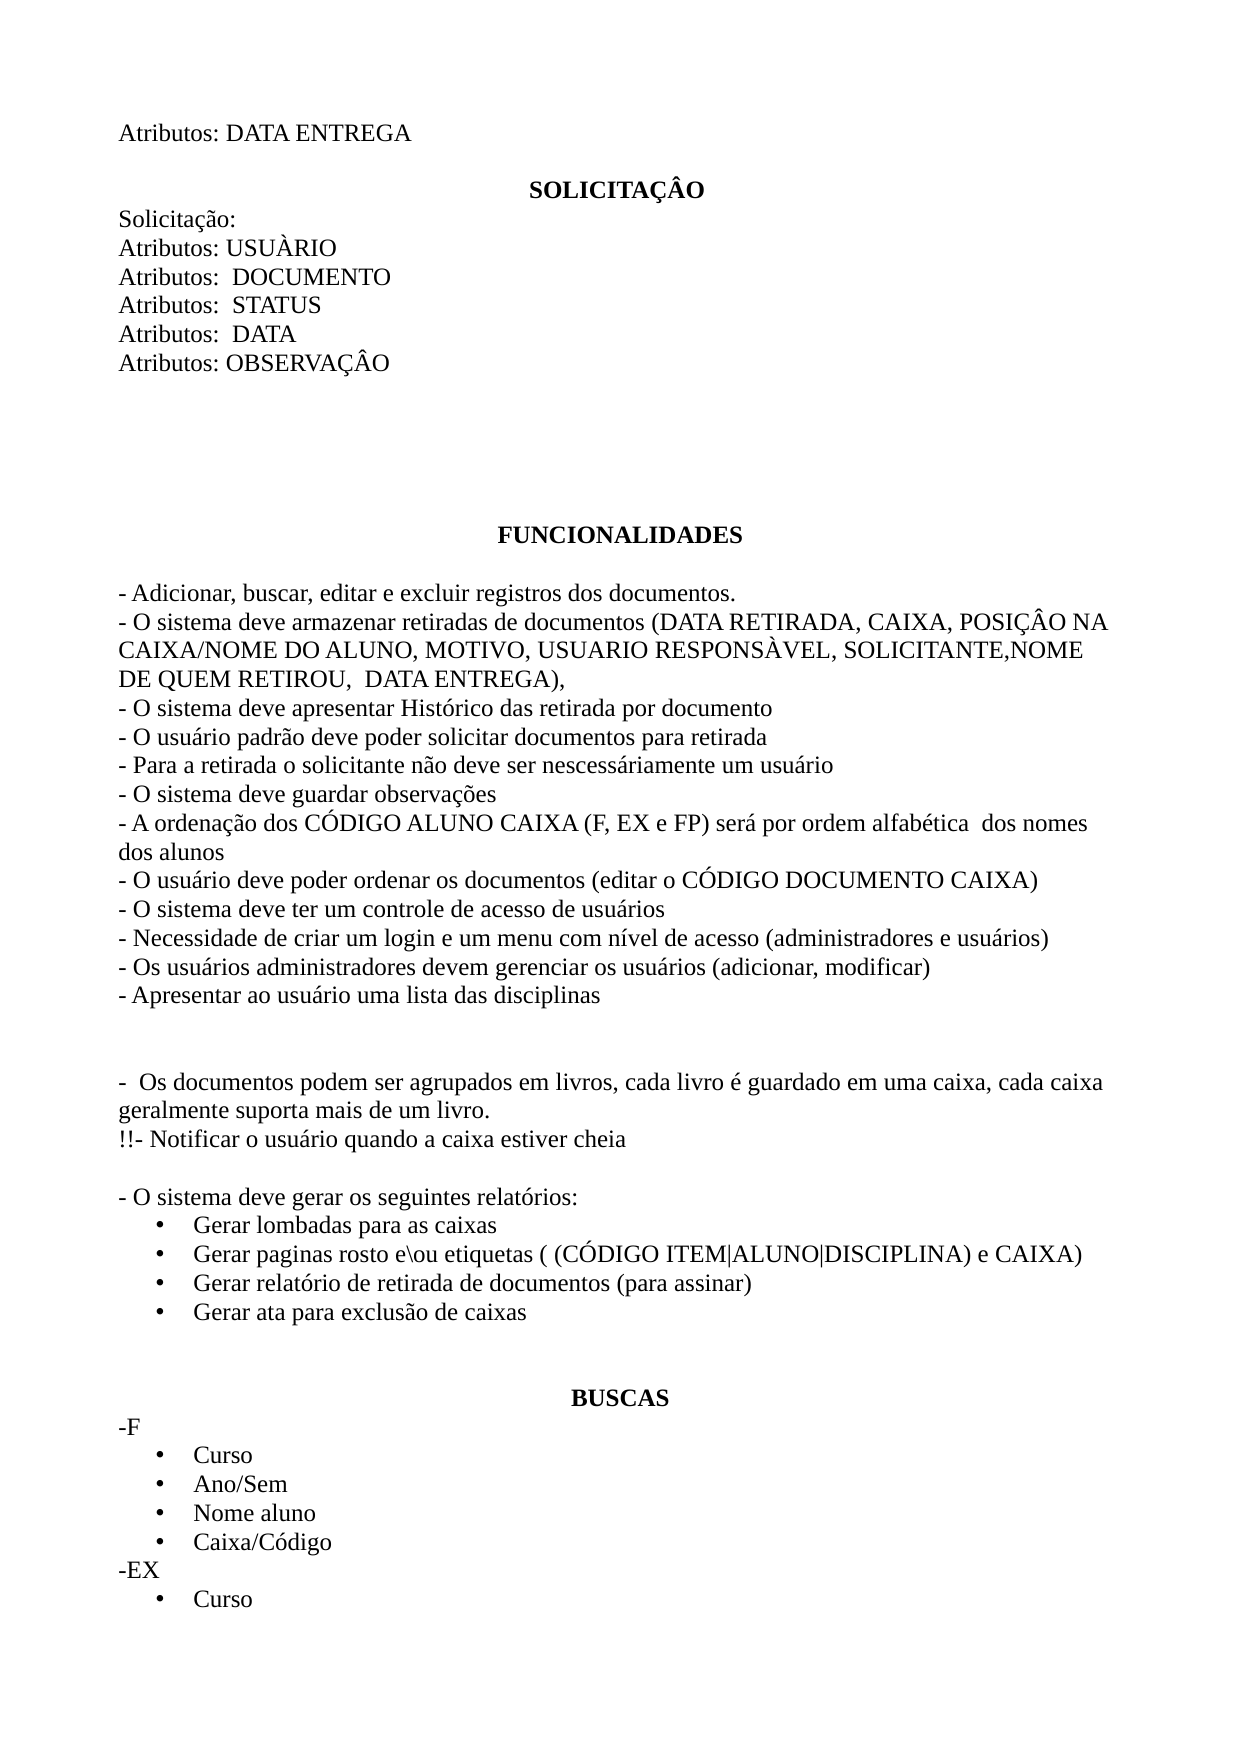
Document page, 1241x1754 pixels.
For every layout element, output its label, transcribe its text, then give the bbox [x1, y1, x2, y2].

text -EX [118, 1556, 1122, 1584]
text !!- Notificar o usuário quando a caixa estiver cheia [118, 1124, 1122, 1153]
text Atributos: STATUS [118, 291, 1122, 319]
list Gerar paginas rosto e\ou etiquetas ( (CÓDIGO ITEM|ALUNO|DISCIPLINA) e CAIXA) [156, 1239, 1122, 1268]
list Gerar relatório de retirada de documentos (para assinar) [156, 1268, 1122, 1297]
text Atributos: DOCUMENTO [118, 262, 1122, 291]
list Ano/Sem [156, 1469, 1122, 1498]
list Gerar ata para exclusão de caixas [156, 1297, 1122, 1326]
list Nome aluno [156, 1498, 1122, 1527]
text - O sistema deve guardar observações [118, 779, 1122, 808]
text Atributos: DATA [118, 319, 1122, 348]
list Gerar lombadas para as caixas [156, 1211, 1122, 1239]
text - O sistema deve ter um controle de acesso de usuários [118, 894, 1122, 923]
text - Os usuários administradores devem gerenciar os usuários (adicionar, modificar) [118, 952, 1122, 981]
text Atributos: USUÀRIO [118, 233, 1122, 262]
text SOLICITAÇÂO [118, 176, 1122, 204]
text - O sistema deve apresentar Histórico das retirada por documento [118, 693, 1122, 722]
text - Necessidade de criar um login e um menu com nível de acesso (administradores e usuários) [118, 923, 1122, 952]
text - O sistema deve gerar os seguintes relatórios: [118, 1182, 1122, 1211]
text BUSCAS [118, 1383, 1122, 1412]
list Curso [156, 1584, 1122, 1613]
text - Adicionar, buscar, editar e excluir registros dos documentos. [118, 578, 1122, 607]
text - Para a retirada o solicitante não deve ser nescessáriamente um usuário [118, 751, 1122, 779]
text - A ordenação dos CÓDIGO ALUNO CAIXA (F, EX e FP) será por ordem alfabética dos nomes dos alunos [118, 808, 1122, 866]
text - O sistema deve armazenar retiradas de documentos (DATA RETIRADA, CAIXA, POSIÇÂO NA CAIXA/NOME DO ALUNO, MOTIVO, USUARIO RESPONSÀVEL, SOLICITANTE,NOME DE QUEM RETIROU, DATA ENTREGA), [118, 607, 1122, 693]
list Caixa/Código [156, 1527, 1122, 1556]
text - O usuário padrão deve poder solicitar documentos para retirada [118, 722, 1122, 751]
list Curso [156, 1441, 1122, 1469]
text Atributos: DATA ENTREGA [118, 118, 1122, 147]
text - Os documentos podem ser agrupados em livros, cada livro é guardado em uma caixa, cada caixa geralmente suporta mais de um livro. [118, 1067, 1122, 1124]
text Atributos: OBSERVAÇÂO [118, 348, 1122, 377]
text - Apresentar ao usuário uma lista das disciplinas [118, 981, 1122, 1009]
text -F [118, 1412, 1122, 1441]
text - O usuário deve poder ordenar os documentos (editar o CÓDIGO DOCUMENTO CAIXA) [118, 866, 1122, 894]
text FUNCIONALIDADES [118, 521, 1122, 549]
text Solicitação: [118, 204, 1122, 233]
